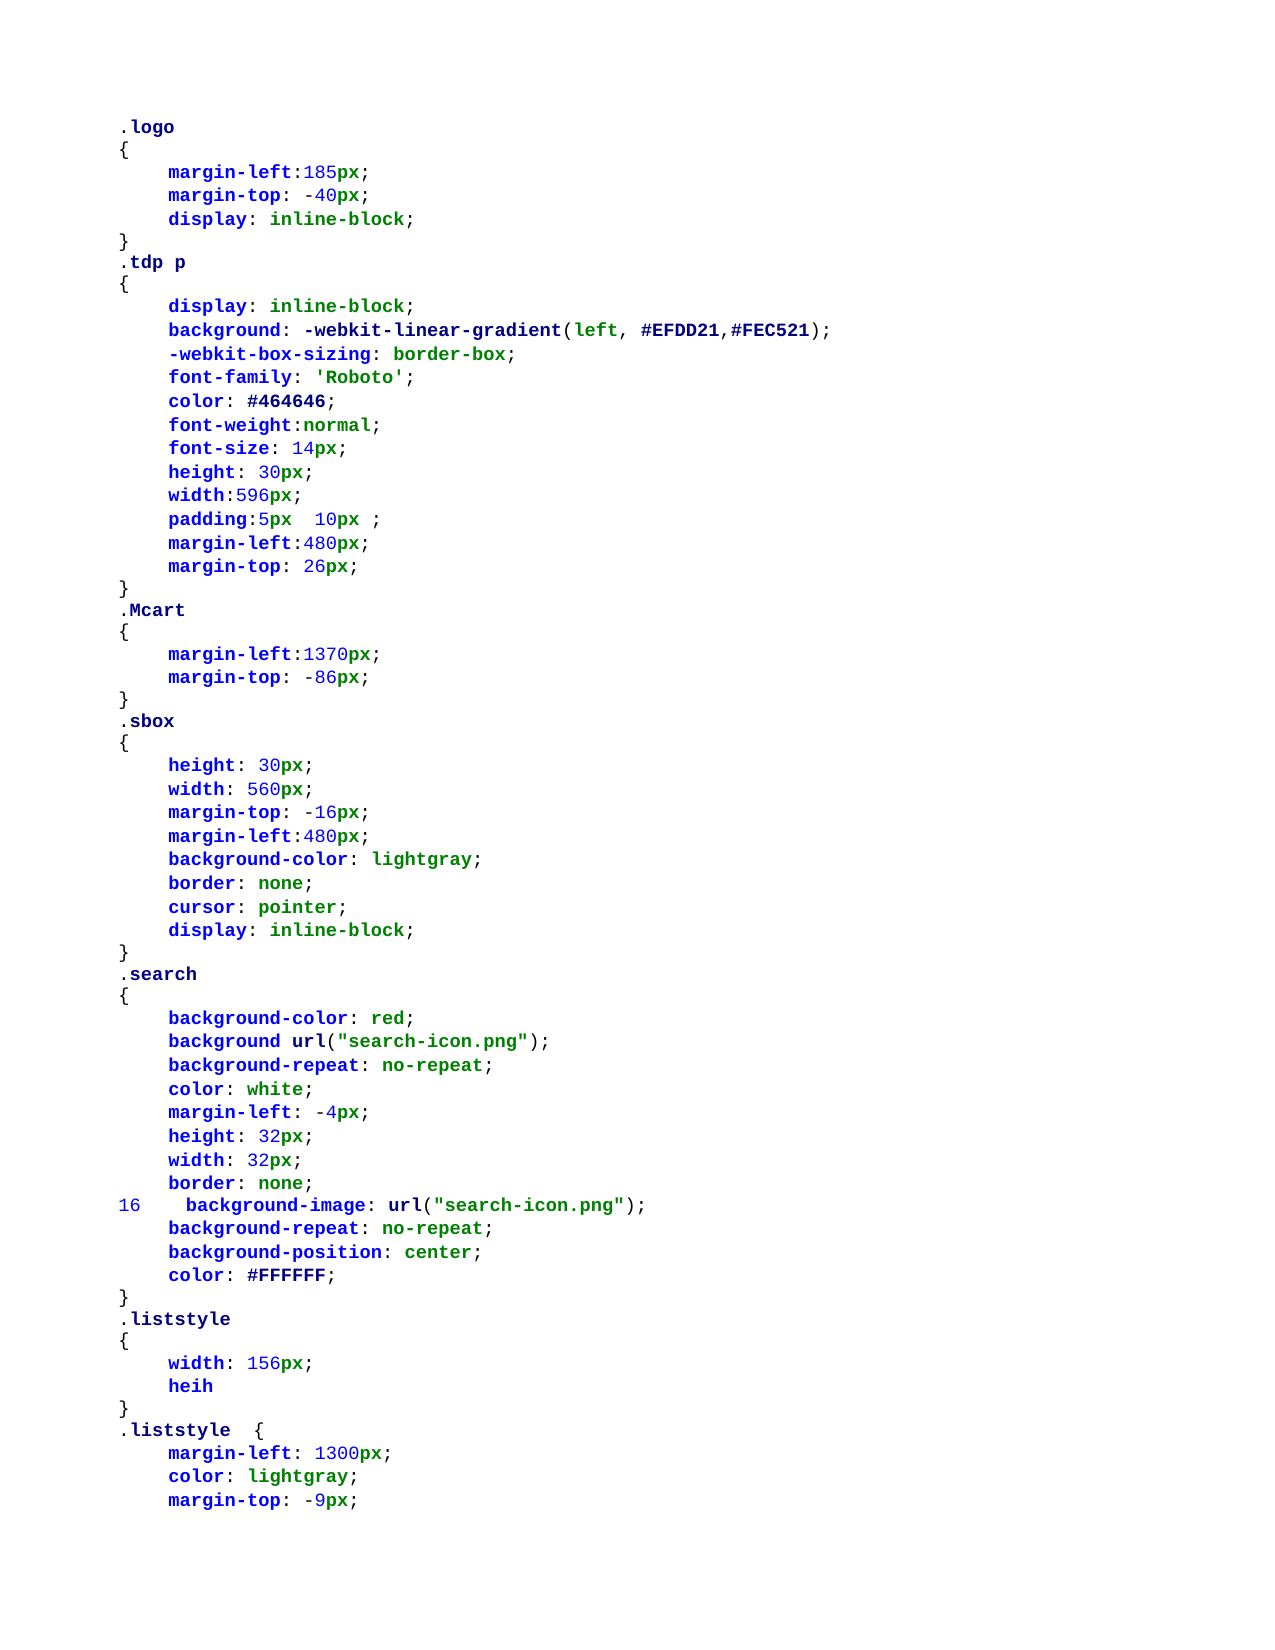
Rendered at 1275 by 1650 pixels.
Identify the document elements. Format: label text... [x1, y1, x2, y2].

text margin-left: -4px; [118, 1101, 1157, 1125]
text margin-top: 26px; [118, 555, 1157, 579]
text 16 background-image: url("search-icon.png"); [118, 1196, 1157, 1217]
text display: inline-block; [118, 208, 1157, 232]
text { [118, 986, 1157, 1007]
text width: 560px; [118, 777, 1157, 801]
text height: 32px; [118, 1125, 1157, 1149]
text background: -webkit-linear-gradient(left, #EFDD21,#FEC521); [118, 319, 1157, 343]
text color: #464646; [118, 390, 1157, 413]
text width:596px; [118, 484, 1157, 508]
text margin-left:1370px; [118, 643, 1157, 666]
text background url("search-icon.png"); [118, 1030, 1157, 1054]
text } [118, 579, 1157, 600]
text height: 30px; [118, 754, 1157, 777]
text } [118, 1399, 1157, 1420]
text .search [118, 964, 1157, 986]
text margin-left:480px; [118, 532, 1157, 555]
text color: lightgray; [118, 1465, 1157, 1489]
text display: inline-block; [118, 295, 1157, 319]
text { [118, 1331, 1157, 1352]
text background-position: center; [118, 1241, 1157, 1264]
text { [118, 733, 1157, 754]
text width: 32px; [118, 1149, 1157, 1172]
text margin-top: -86px; [118, 666, 1157, 690]
text background-repeat: no-repeat; [118, 1054, 1157, 1078]
text .sbox [118, 711, 1157, 733]
text color: #FFFFFF; [118, 1264, 1157, 1288]
text } [118, 232, 1157, 253]
text heih [118, 1376, 1157, 1399]
text } [118, 943, 1157, 964]
text height: 30px; [118, 461, 1157, 484]
text margin-top: -16px; [118, 801, 1157, 825]
text margin-top: -9px; [118, 1489, 1157, 1513]
text background-color: red; [118, 1007, 1157, 1030]
text border: none; [118, 1172, 1157, 1196]
text .liststyle { [118, 1420, 1157, 1442]
text font-size: 14px; [118, 437, 1157, 461]
text font-weight:normal; [118, 413, 1157, 437]
text margin-top: -40px; [118, 184, 1157, 208]
text width: 156px; [118, 1352, 1157, 1376]
text color: white; [118, 1078, 1157, 1101]
text } [118, 690, 1157, 711]
text { [118, 274, 1157, 295]
text background-color: lightgray; [118, 848, 1157, 872]
text margin-left:480px; [118, 825, 1157, 848]
text cursor: pointer; [118, 896, 1157, 919]
text margin-left: 1300px; [118, 1442, 1157, 1465]
text border: none; [118, 872, 1157, 896]
text font-family: 'Roboto'; [118, 366, 1157, 390]
text .liststyle [118, 1309, 1157, 1331]
text .Mcart [118, 600, 1157, 622]
text .tdp p [118, 253, 1157, 274]
text display: inline-block; [118, 919, 1157, 943]
text .logo [118, 118, 1157, 139]
text -webkit-box-sizing: border-box; [118, 343, 1157, 366]
text padding:5px 10px ; [118, 508, 1157, 532]
text } [118, 1288, 1157, 1309]
text { [118, 622, 1157, 643]
text background-repeat: no-repeat; [118, 1217, 1157, 1241]
text margin-left:185px; [118, 161, 1157, 184]
text { [118, 139, 1157, 161]
